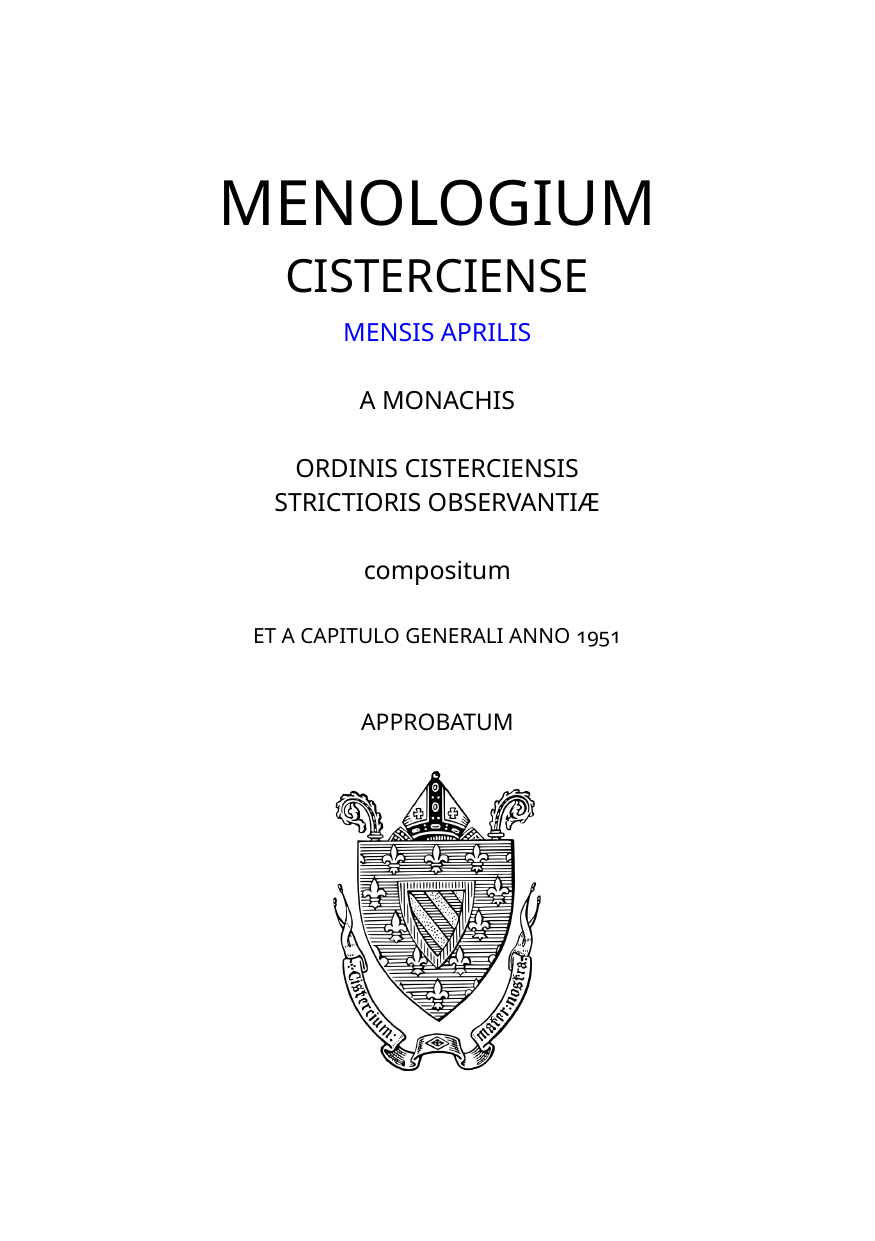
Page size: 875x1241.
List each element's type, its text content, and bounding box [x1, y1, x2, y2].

picture [333, 771, 541, 1071]
text MENOLOGIUM [90, 158, 784, 243]
text A MONACHIS [90, 383, 784, 417]
text ET A CAPITULO GENERALI ANNO 1951 [90, 621, 784, 649]
text ORDINIS CISTERCIENSIS [90, 451, 784, 485]
text APPROBATUM [90, 706, 784, 738]
text MENSIS APRILIS [90, 314, 784, 349]
text compositum [90, 553, 784, 587]
text CISTERCIENSE [90, 243, 784, 306]
text STRICTIORIS OBSERVANTIÆ [90, 485, 784, 519]
